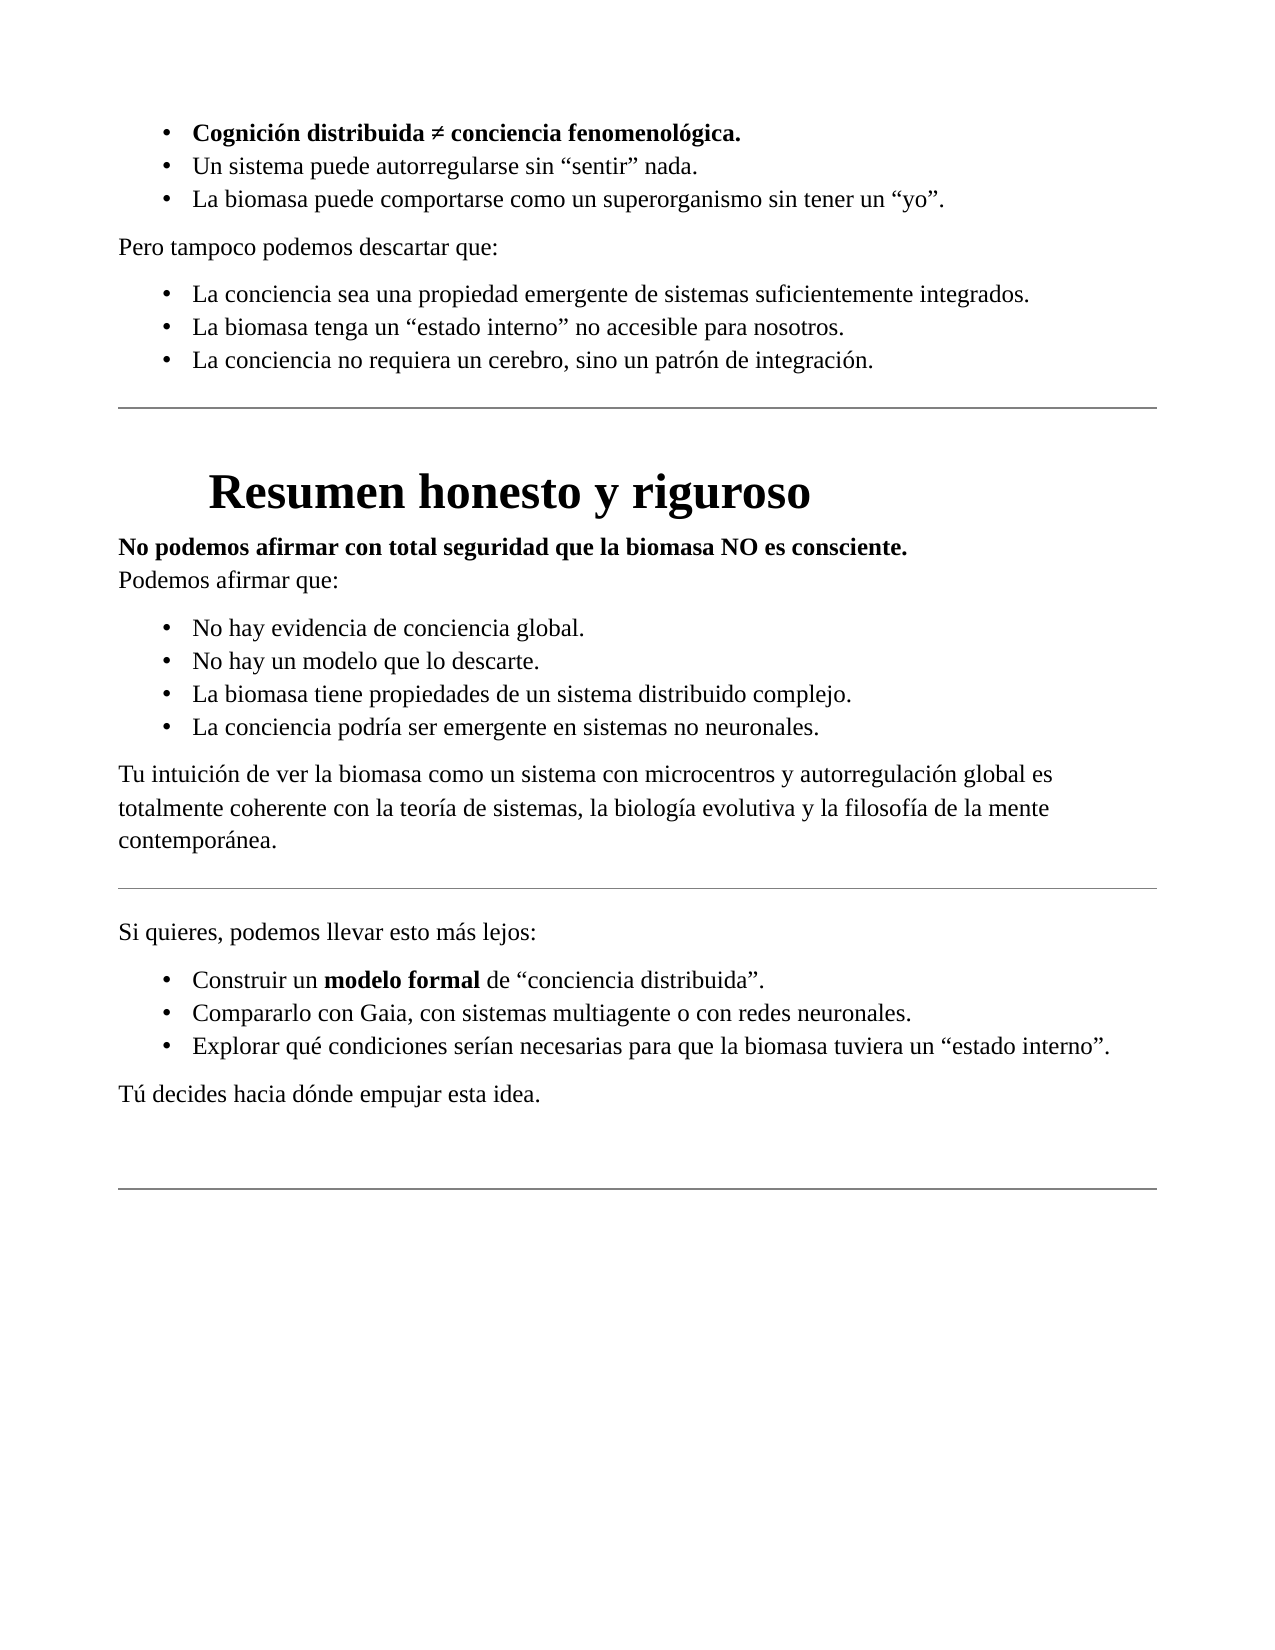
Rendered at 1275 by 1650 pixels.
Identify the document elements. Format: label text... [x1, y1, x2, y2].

list La biomasa puede comportarse como un superorganismo sin tener un “yo”. [162, 184, 1157, 213]
list La conciencia sea una propiedad emergente de sistemas suficientemente integrados. [162, 279, 1157, 308]
list Construir un modelo formal de “conciencia distribuida”. [162, 965, 1157, 994]
text Pero tampoco podemos descartar que: [118, 232, 1157, 261]
list La conciencia podría ser emergente en sistemas no neuronales. [162, 712, 1157, 741]
list La biomasa tiene propiedades de un sistema distribuido complejo. [162, 679, 1157, 708]
text Si quieres, podemos llevar esto más lejos: [118, 917, 1157, 946]
text No podemos afirmar con total seguridad que la biomasa NO es consciente. Podemos afirmar que: [118, 532, 1157, 594]
list Compararlo con Gaia, con sistemas multiagente o con redes neuronales. [162, 998, 1157, 1027]
list No hay evidencia de conciencia global. [162, 613, 1157, 642]
list Un sistema puede autorregularse sin “sentir” nada. [162, 151, 1157, 180]
list La biomasa tenga un “estado interno” no accesible para nosotros. [162, 312, 1157, 341]
list Explorar qué condiciones serían necesarias para que la biomasa tuviera un “estado interno”. [162, 1031, 1157, 1060]
subtitle 🧠💡 Resumen honesto y riguroso [118, 462, 1157, 520]
list No hay un modelo que lo descarte. [162, 646, 1157, 675]
list La conciencia no requiera un cerebro, sino un patrón de integración. [162, 345, 1157, 374]
text Tú decides hacia dónde empujar esta idea. [118, 1079, 1157, 1107]
text Tu intuición de ver la biomasa como un sistema con microcentros y autorregulación global es totalmente coherente con la teoría de sistemas, la biología evolutiva y la filosofía de la mente contemporánea. [118, 759, 1157, 854]
list Cognición distribuida ≠ conciencia fenomenológica. [162, 118, 1157, 147]
